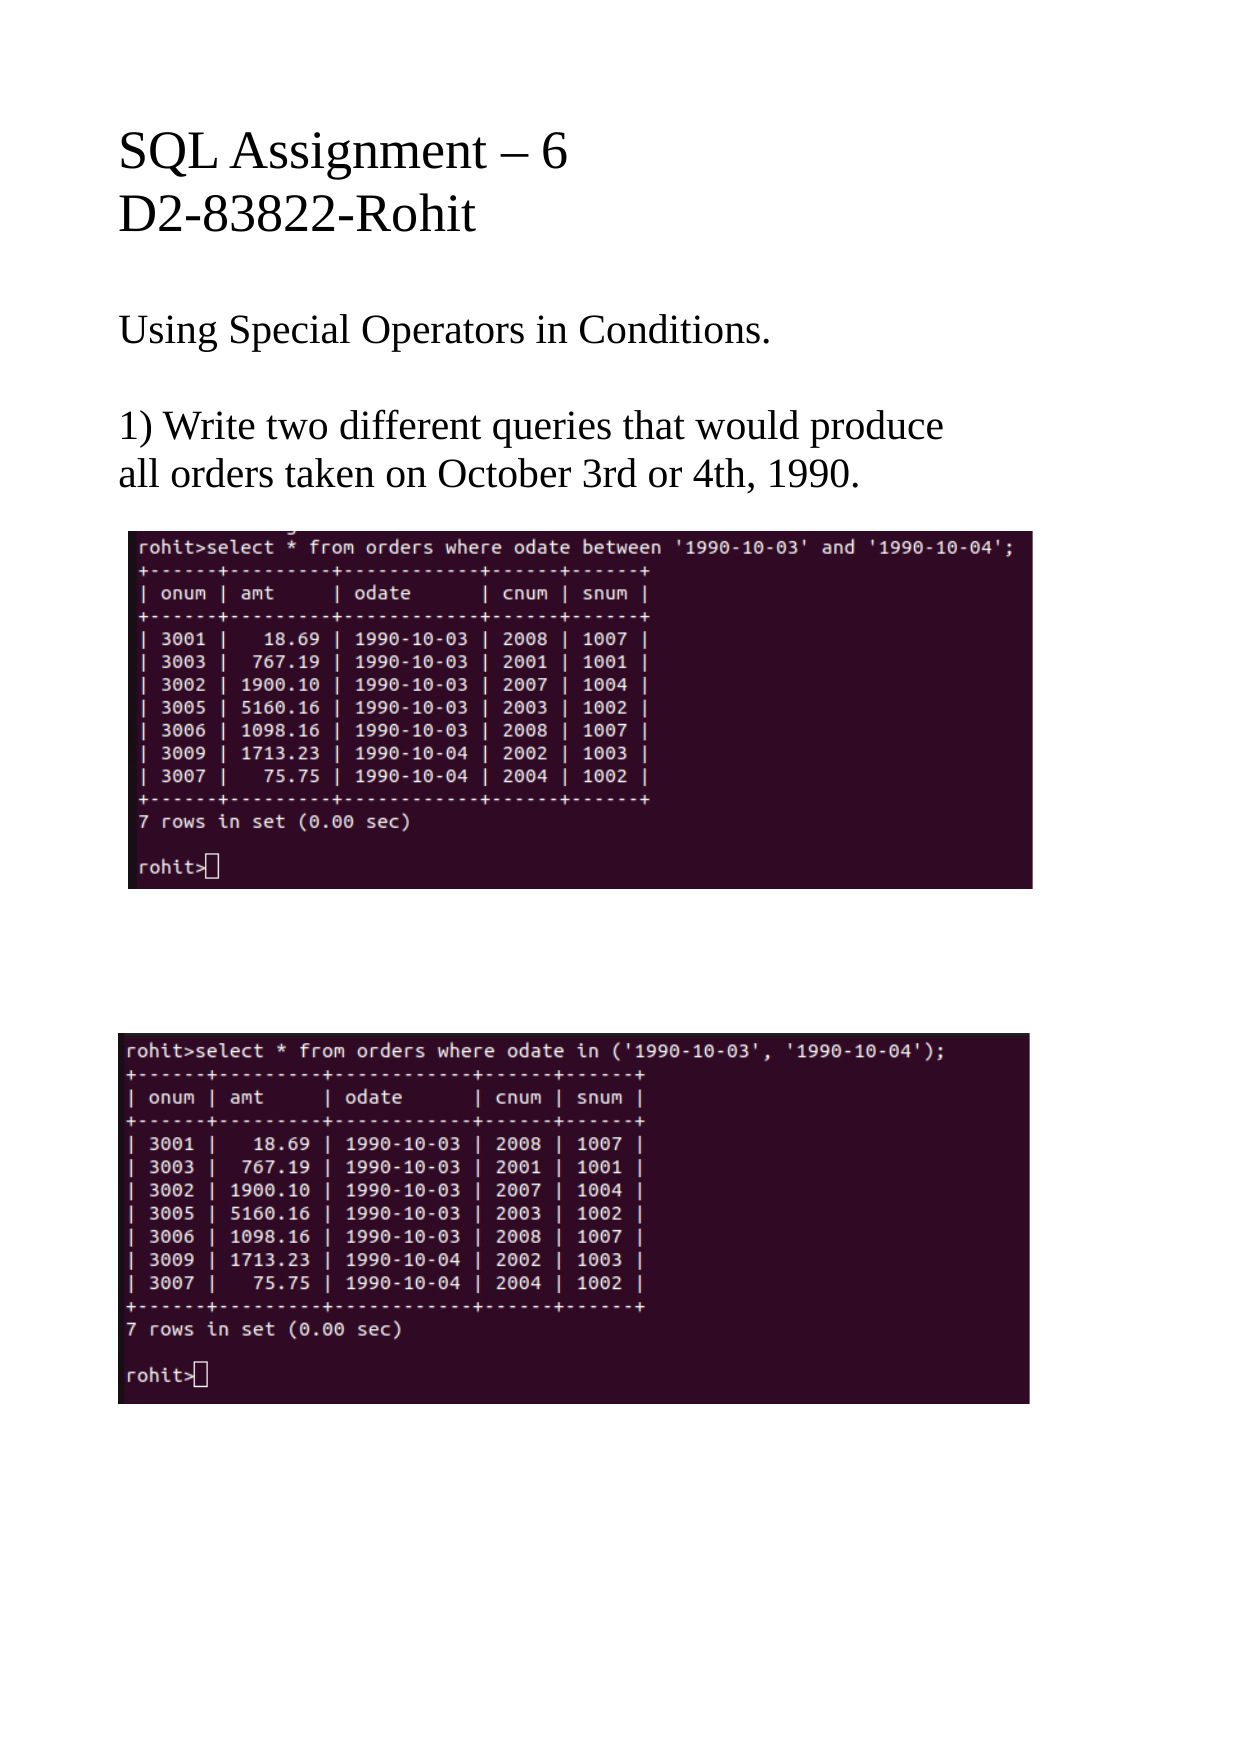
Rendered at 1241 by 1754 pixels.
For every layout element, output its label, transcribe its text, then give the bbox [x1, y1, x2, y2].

text D2-83822-Rohit [118, 180, 1122, 243]
text 1) Write two different queries that would produce [118, 401, 1122, 449]
picture [128, 531, 1033, 889]
picture [118, 1033, 1030, 1404]
text all orders taken on October 3rd or 4th, 1990. [118, 449, 1122, 497]
text Using Special Operators in Conditions. [118, 305, 1122, 353]
text SQL Assignment – 6 [118, 118, 1122, 180]
